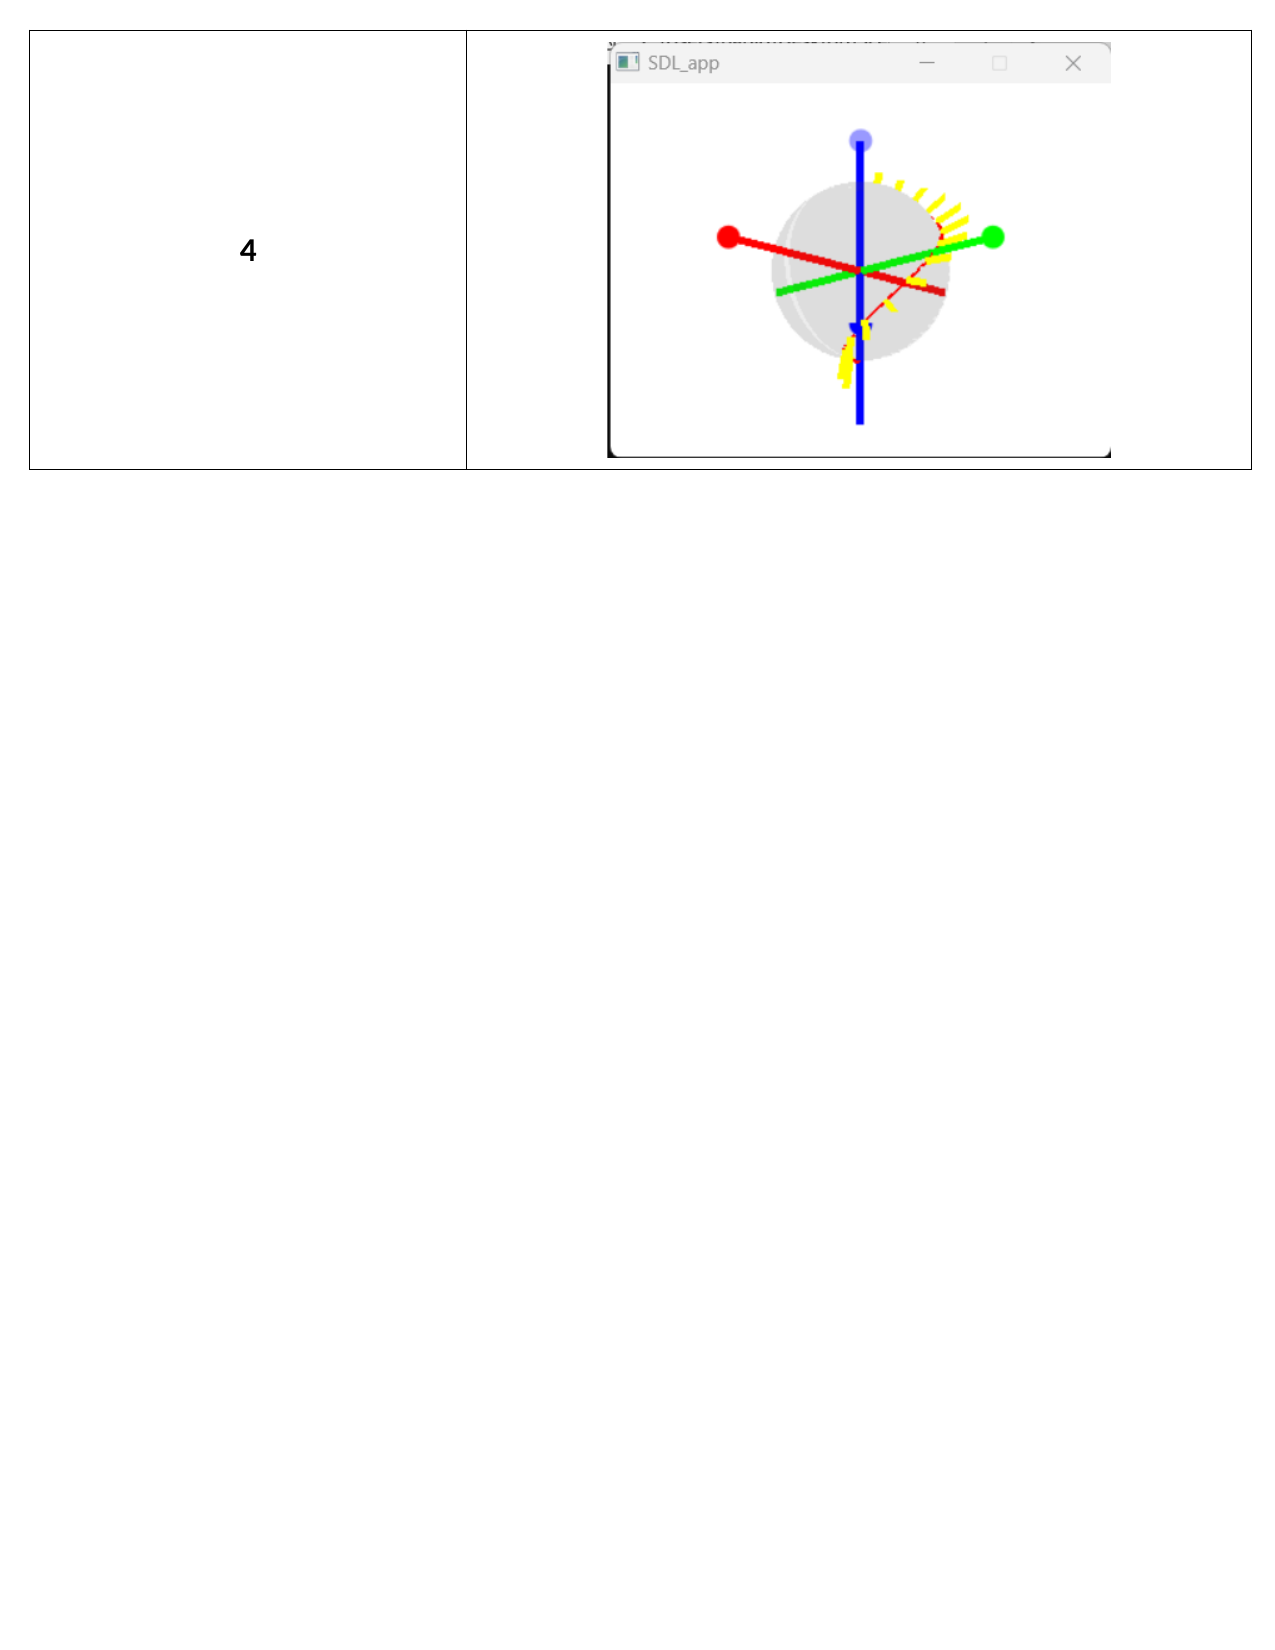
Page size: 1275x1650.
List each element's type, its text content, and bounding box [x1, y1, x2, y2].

table_cell [467, 31, 1251, 469]
table_cell 4 [30, 31, 466, 469]
